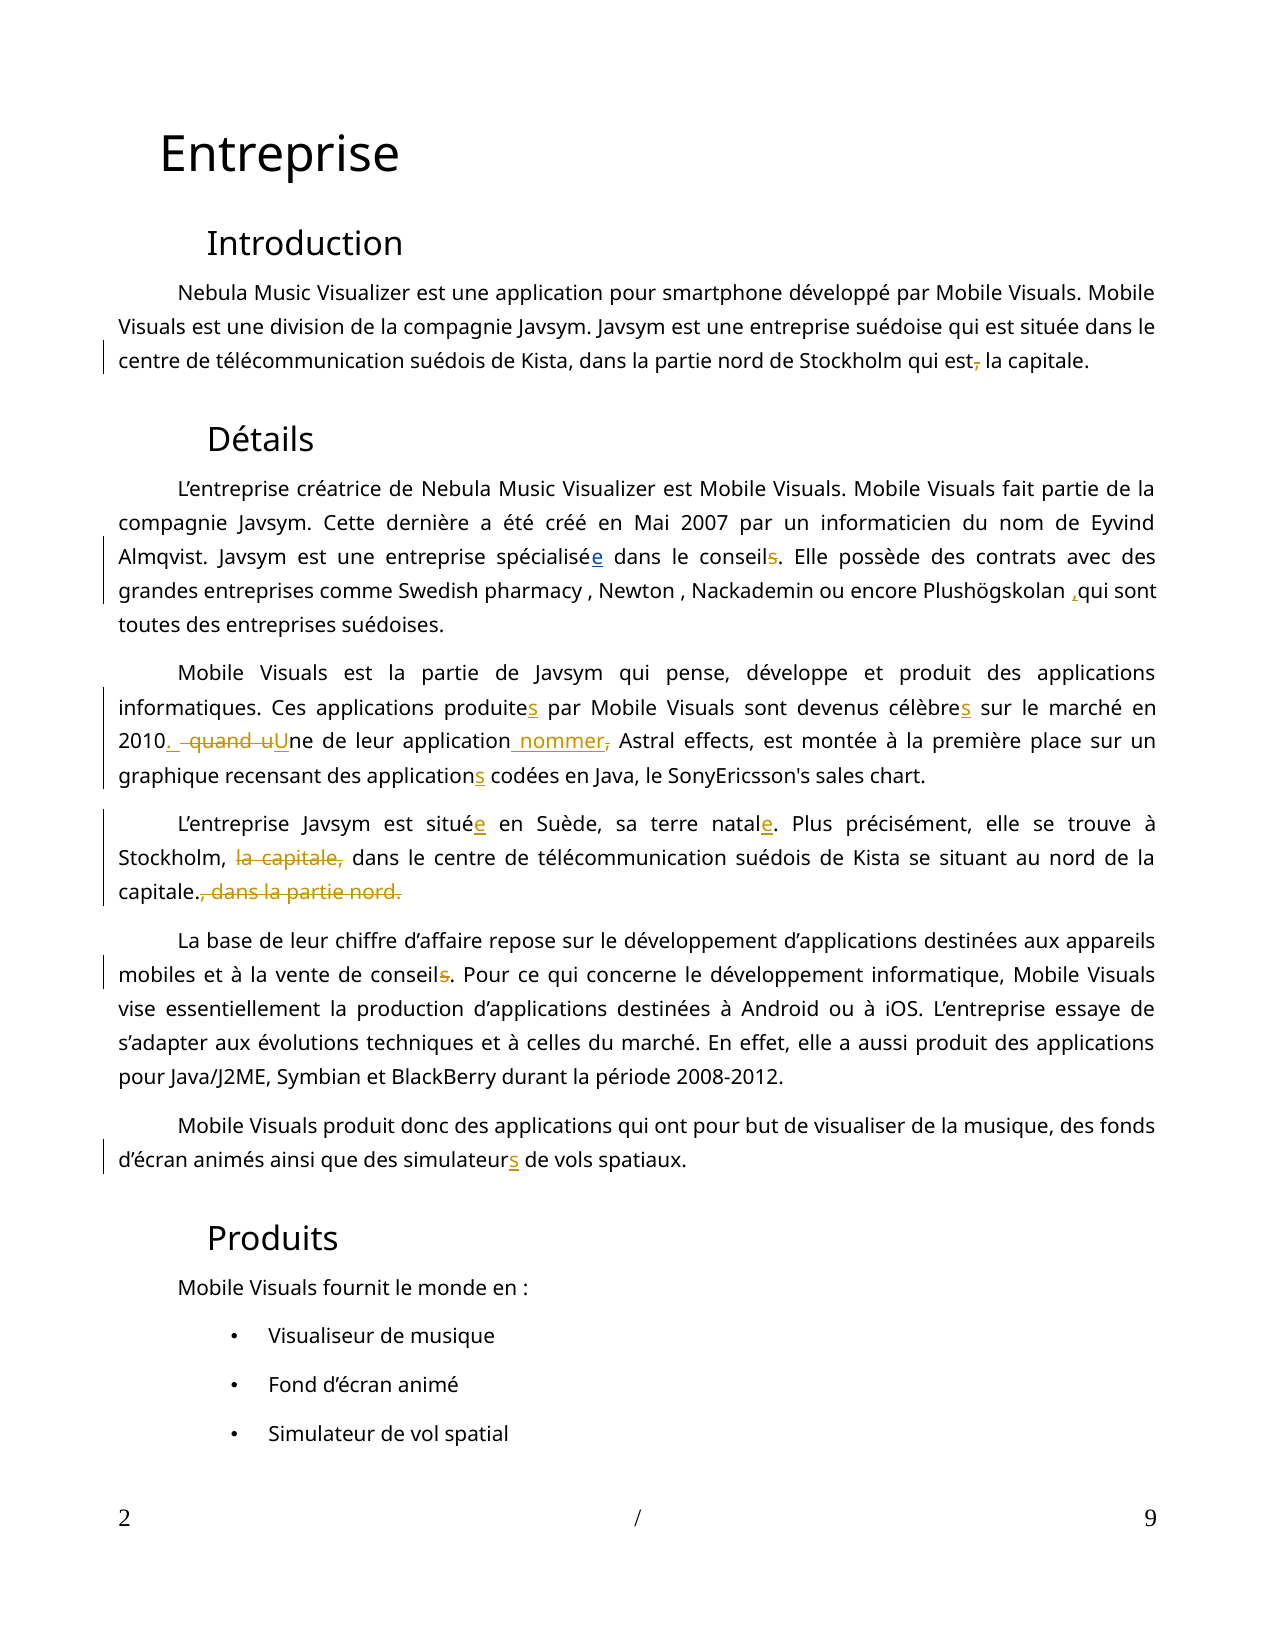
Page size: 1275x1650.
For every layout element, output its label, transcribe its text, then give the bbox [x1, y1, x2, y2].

list Fond d’écran animé [231, 1370, 1157, 1398]
list Simulateur de vol spatial [231, 1419, 1157, 1447]
subtitle Détails [207, 415, 1157, 461]
text Nebula Music Visualizer est une application pour smartphone développé par Mobile Visuals. Mobile Visuals est une division de la compagnie Javsym. Javsym est une entreprise suédoise qui est située dans le centre de télécommunication suédois de Kista, dans la partie nord de Stockholm qui est la capitale. [118, 278, 1157, 374]
text L’entreprise créatrice de Nebula Music Visualizer est Mobile Visuals. Mobile Visuals fait partie de la compagnie Javsym. Cette dernière a été créé en Mai 2007 par un informaticien du nom de Eyvind Almqvist. Javsym est une entreprise spécialisée dans le conseil. Elle possède des contrats avec des grandes entreprises comme Swedish pharmacy , Newton , Nackademin ou encore Plushögskolan ,qui sont toutes des entreprises suédoises. [118, 474, 1157, 638]
subtitle Entreprise [159, 118, 1157, 186]
list Visualiseur de musique [231, 1321, 1157, 1350]
subtitle Introduction [207, 219, 1157, 265]
text L’entreprise Javsym est située en Suède, sa terre natale. Plus précisément, elle se trouve à Stockholm, dans le centre de télécommunication suédois de Kista se situant au nord de la capitale. [118, 809, 1157, 906]
text La base de leur chiffre d’affaire repose sur le développement d’applications destinées aux appareils mobiles et à la vente de conseil. Pour ce qui concerne le développement informatique, Mobile Visuals vise essentiellement la production d’applications destinées à Android ou à iOS. L’entreprise essaye de s’adapter aux évolutions techniques et à celles du marché. En effet, elle a aussi produit des applications pour Java/J2ME, Symbian et BlackBerry durant la période 2008-2012. [118, 926, 1157, 1091]
text Mobile Visuals produit donc des applications qui ont pour but de visualiser de la musique, des fonds d’écran animés ainsi que des simulateurs de vols spatiaux. [118, 1111, 1157, 1173]
text Mobile Visuals fournit le monde en : [118, 1273, 1157, 1301]
text Mobile Visuals est la partie de Javsym qui pense, développe et produit des applications informatiques. Ces applications produites par Mobile Visuals sont devenus célèbres sur le marché en 2010. Une de leur application nommer Astral effects, est montée à la première place sur un graphique recensant des applications codées en Java, le SonyEricsson's sales chart. [118, 658, 1157, 789]
subtitle Produits [207, 1214, 1157, 1260]
